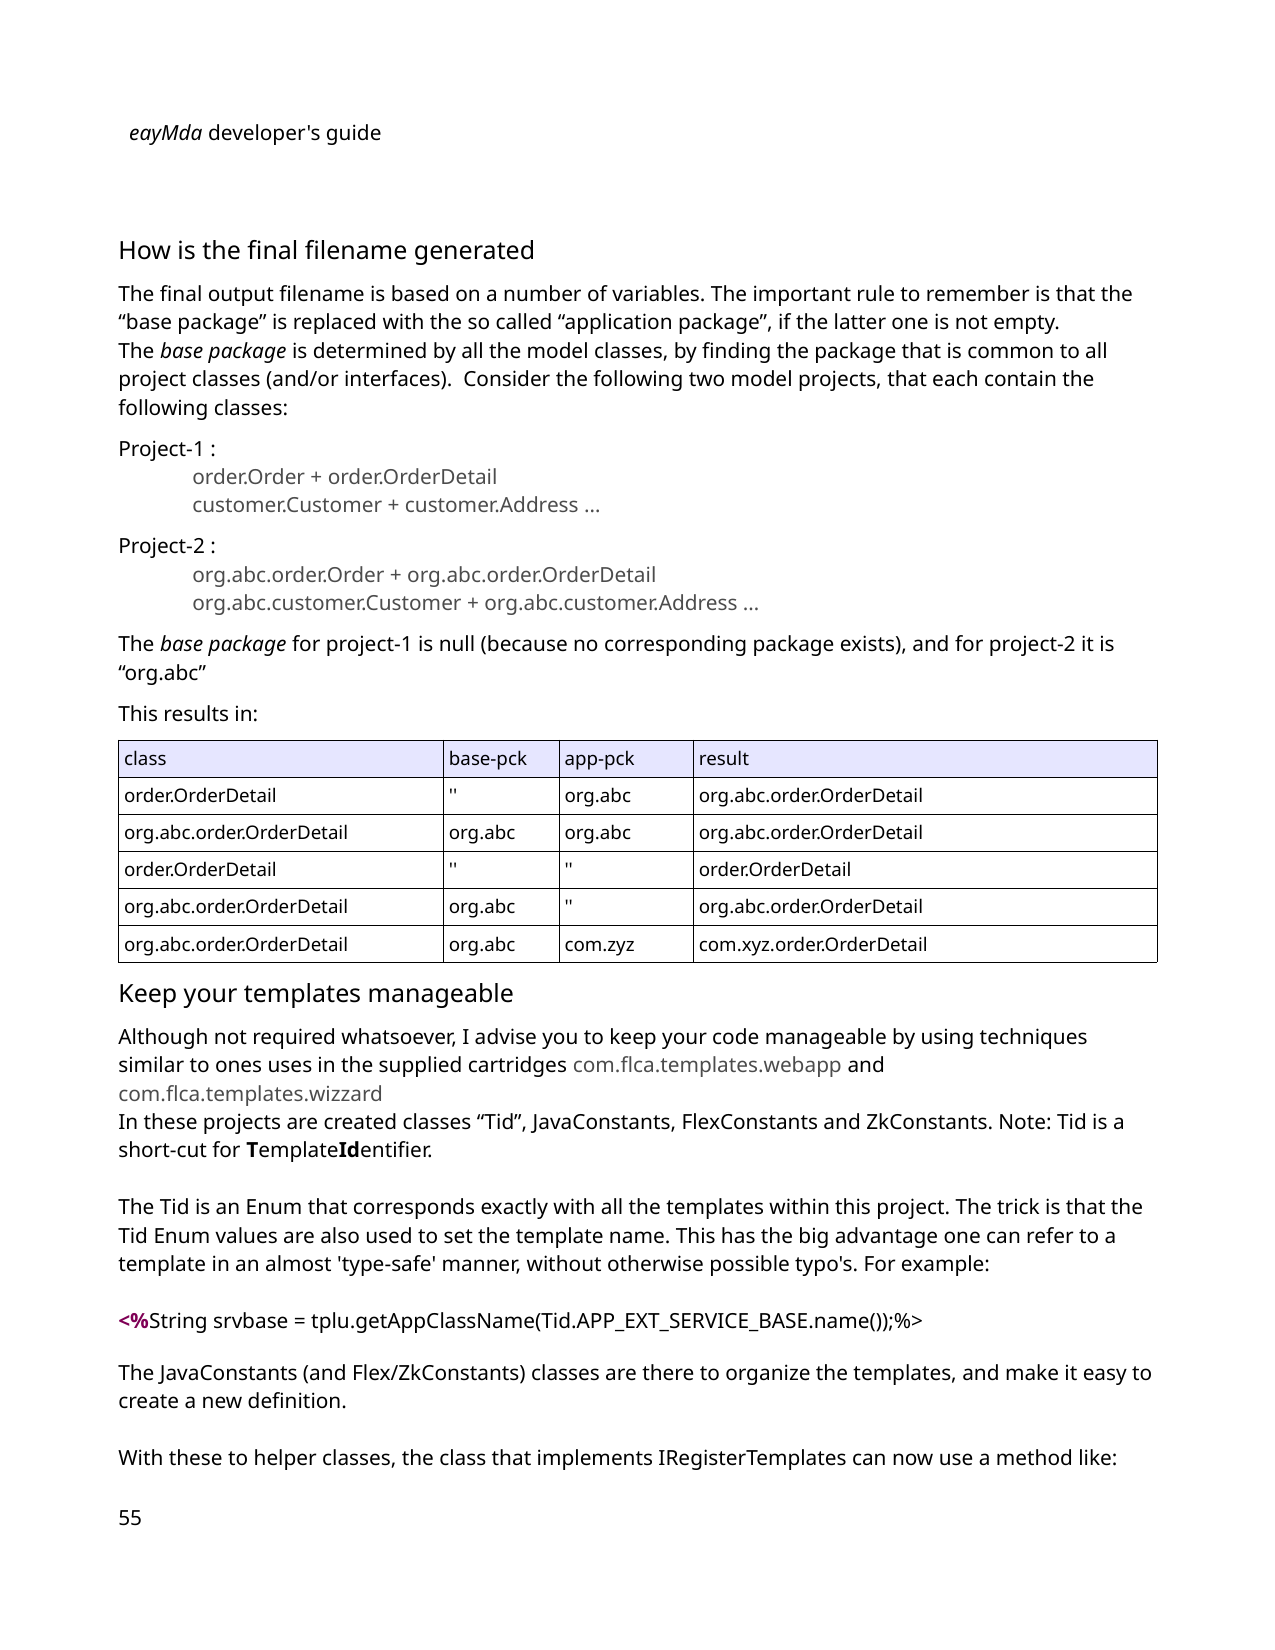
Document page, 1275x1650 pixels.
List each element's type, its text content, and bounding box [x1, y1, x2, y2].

table_header app-pck [560, 741, 693, 777]
text <%String srvbase = tplu.getAppClassName(Tid.APP_EXT_SERVICE_BASE.name());%> [118, 1278, 1157, 1334]
table_cell org.abc.order.OrderDetail [694, 778, 1157, 814]
table_cell com.xyz.order.OrderDetail [694, 926, 1157, 962]
table_cell org.abc [444, 926, 559, 962]
subtitle Keep your templates manageable [118, 976, 1157, 1010]
table_cell order.OrderDetail [119, 852, 443, 888]
table_cell '' [444, 778, 559, 814]
subtitle How is the final filename generated [118, 233, 1157, 267]
table_cell org.abc [560, 815, 693, 851]
table_header result [694, 741, 1157, 777]
text This results in: [118, 699, 1157, 727]
table_cell org.abc [444, 815, 559, 851]
table_cell '' [560, 852, 693, 888]
text In these projects are created classes “Tid”, JavaConstants, FlexConstants and ZkConstants. Note: Tid is a short-cut for TemplateIdentifier. [118, 1107, 1157, 1164]
table_header class [119, 741, 443, 777]
table_cell order.OrderDetail [694, 852, 1157, 888]
table_header base-pck [444, 741, 559, 777]
text Project-1 : order.Order + order.OrderDetail customer.Customer + customer.Address … [118, 434, 1157, 519]
table_cell org.abc [560, 778, 693, 814]
text With these to helper classes, the class that implements IRegisterTemplates can now use a method like: [118, 1443, 1157, 1472]
table_cell org.abc.order.OrderDetail [119, 815, 443, 851]
text Project-2 : org.abc.order.Order + org.abc.order.OrderDetail org.abc.customer.Customer + org.abc.customer.Address … [118, 531, 1157, 617]
table_cell org.abc [444, 889, 559, 925]
table_cell org.abc.order.OrderDetail [119, 926, 443, 962]
table_cell order.OrderDetail [119, 778, 443, 814]
text Although not required whatsoever, I advise you to keep your code manageable by using techniques similar to ones uses in the supplied cartridges com.flca.templates.webapp and com.flca.templates.wizzard [118, 1022, 1157, 1107]
text The base package for project-1 is null (because no corresponding package exists), and for project-2 it is “org.abc” [118, 629, 1157, 686]
text The Tid is an Enum that corresponds exactly with all the templates within this project. The trick is that the Tid Enum values are also used to set the template name. This has the big advantage one can refer to a template in an almost 'type-safe' manner, without otherwise possible typo's. For example: [118, 1164, 1157, 1278]
table_cell '' [444, 852, 559, 888]
text The final output filename is based on a number of variables. The important rule to remember is that the “base package” is replaced with the so called “application package”, if the latter one is not empty. The base package is determined by all the model classes, by finding the package that is common to all project classes (and/or interfaces). Consider the following two model projects, that each contain the following classes: [118, 279, 1157, 421]
table_cell org.abc.order.OrderDetail [119, 889, 443, 925]
table_cell org.abc.order.OrderDetail [694, 815, 1157, 851]
table_cell org.abc.order.OrderDetail [694, 889, 1157, 925]
table_cell com.zyz [560, 926, 693, 962]
text The JavaConstants (and Flex/ZkConstants) classes are there to organize the templates, and make it easy to create a new definition. [118, 1358, 1157, 1415]
table_cell '' [560, 889, 693, 925]
